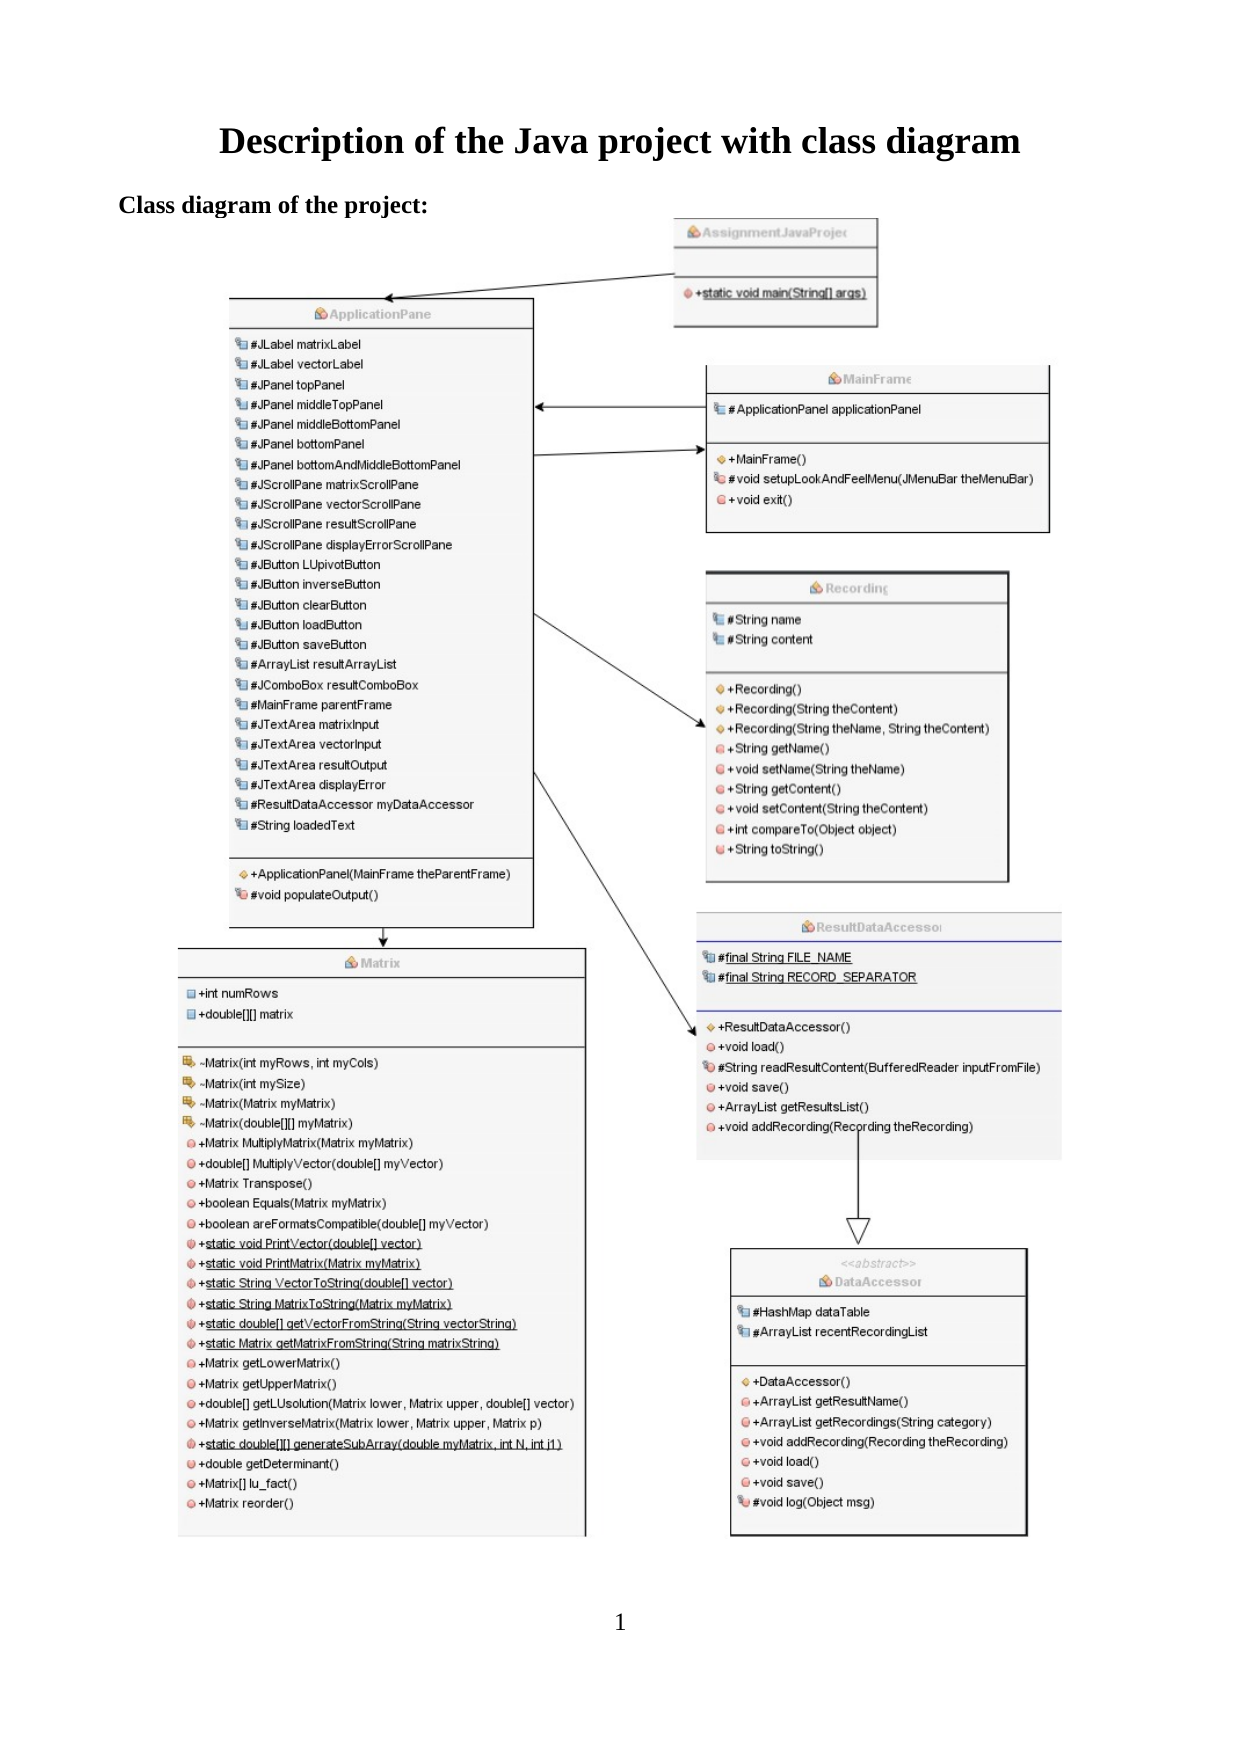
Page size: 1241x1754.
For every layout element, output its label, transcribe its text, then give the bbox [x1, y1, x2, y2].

text Description of the Java project with class diagram [118, 118, 1122, 161]
text Class diagram of the project: [118, 190, 1122, 219]
picture [177, 218, 1063, 1539]
